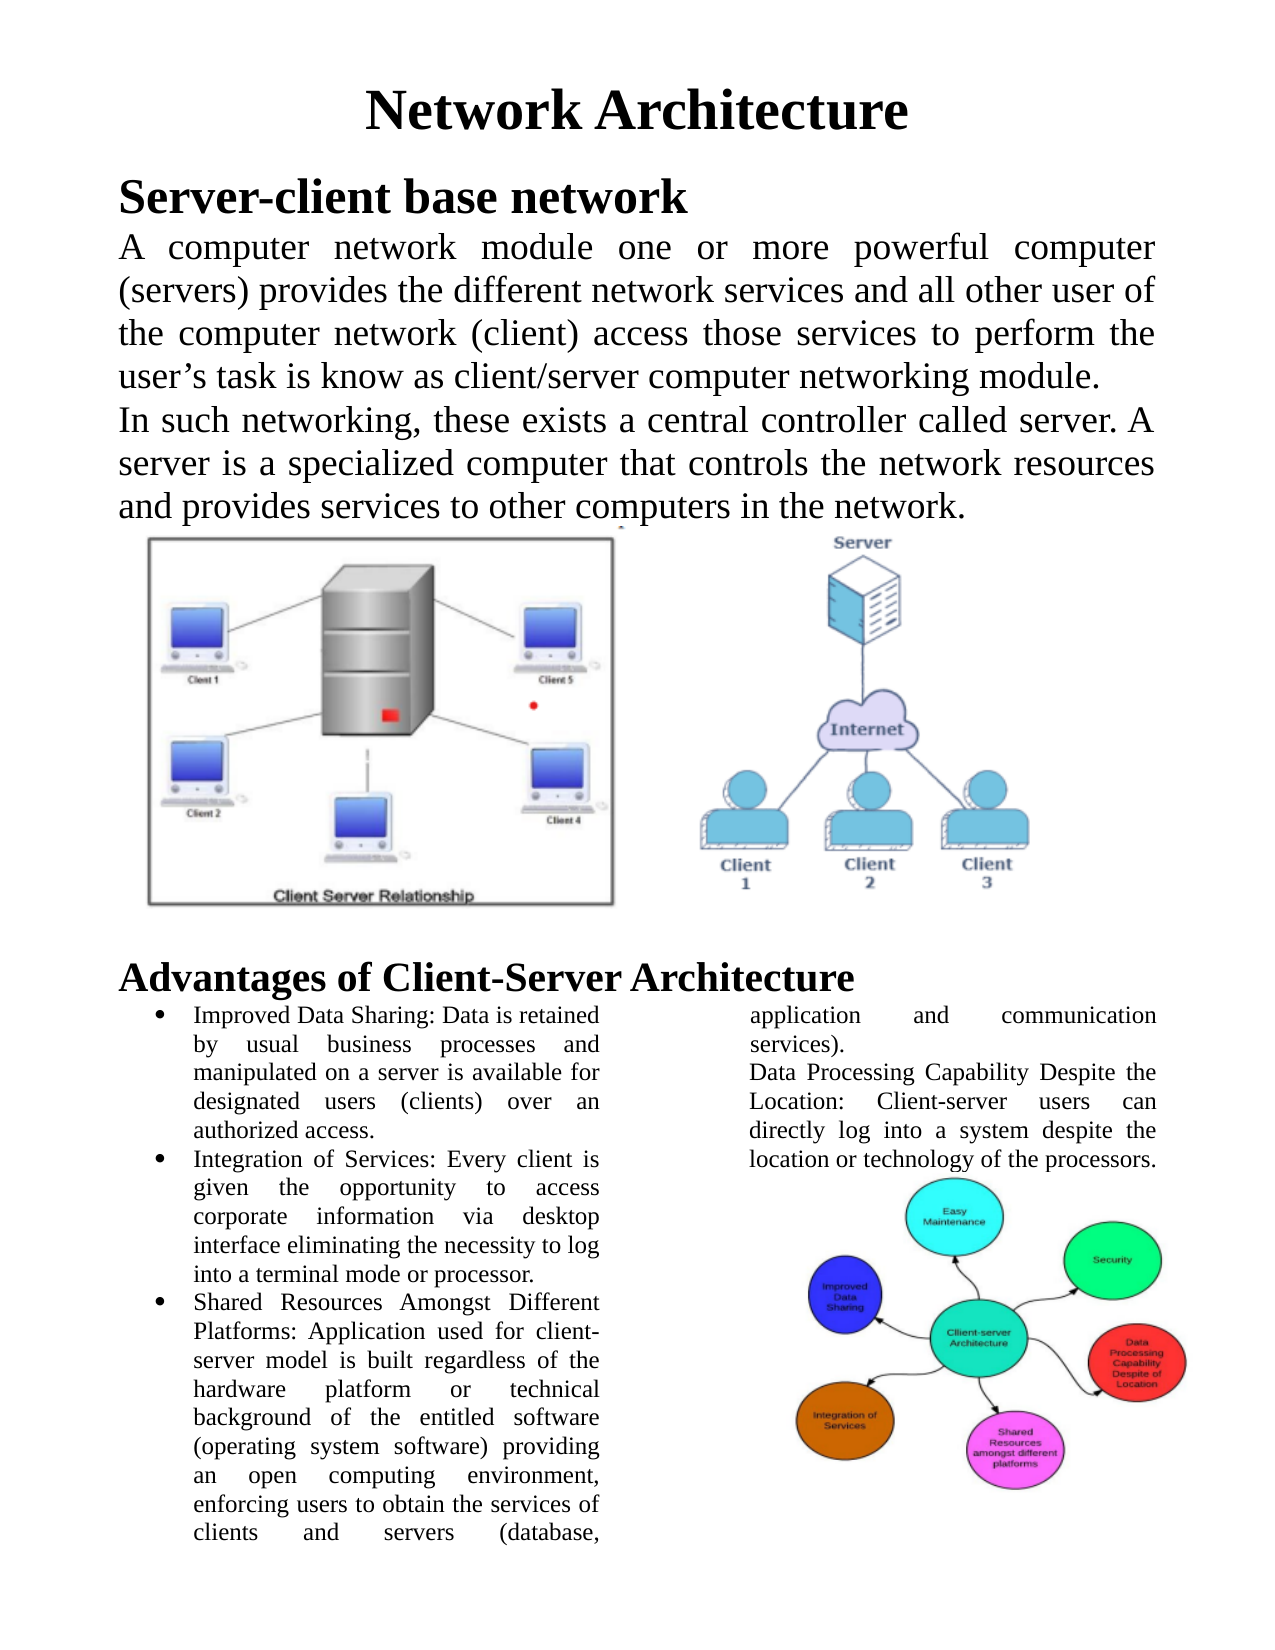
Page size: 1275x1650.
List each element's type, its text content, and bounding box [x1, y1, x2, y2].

list Shared Resources Amongst Different Platforms: Application used for client-server model is built regardless of the hardware platform or technical background of the entitled software (operating system software) providing an open computing environment, enforcing users to obtain the services of clients and servers (database, [156, 1287, 600, 1546]
list Integration of Services: Every client is given the opportunity to access corporate information via desktop interface eliminating the necessity to log into a terminal mode or processor. [156, 1144, 600, 1287]
text A computer network module one or more powerful computer (servers) provides the different network services and all other user of the computer network (client) access those services to perform the user’s task is know as client/server computer networking module. [118, 224, 1157, 397]
text Data Processing Capability Despite the Location: Client-server users can directly log into a system despite the location or technology of the processors. [749, 1057, 1157, 1172]
text Advantages of Client-Server Architecture [118, 952, 1157, 1000]
list Improved Data Sharing: Data is retained by usual business processes and manipulated on a server is available for designated users (clients) over an authorized access. [156, 1000, 600, 1144]
list application and communication services). [712, 1000, 1157, 1057]
text Server-client base network [118, 167, 1157, 224]
text In such networking, these exists a central controller called server. A server is a specialized computer that controls the network resources and provides services to other computers in the network. [118, 397, 1157, 526]
